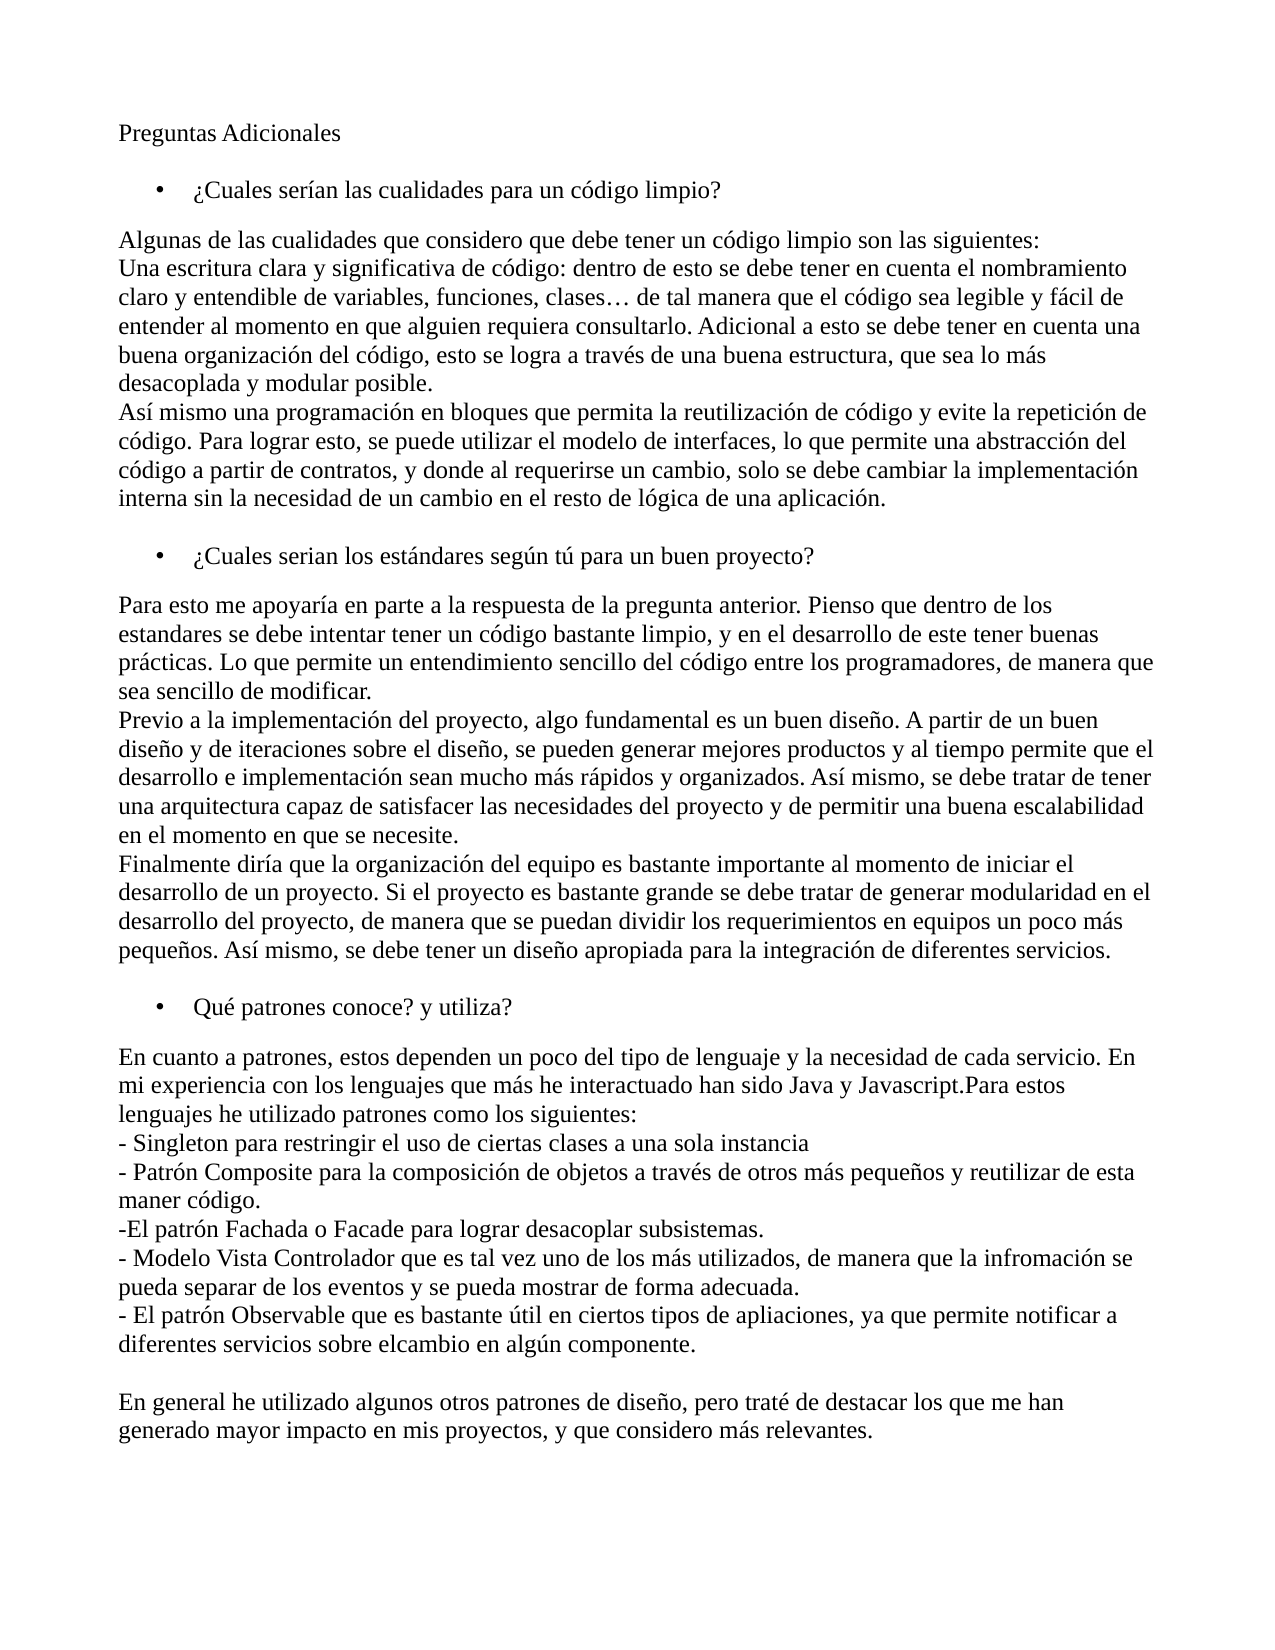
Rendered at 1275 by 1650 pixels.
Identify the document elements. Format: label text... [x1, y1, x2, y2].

list ¿Cuales serian los estándares según tú para un buen proyecto? [156, 541, 1157, 570]
text - El patrón Observable que es bastante útil en ciertos tipos de apliaciones, ya que permite notificar a diferentes servicios sobre elcambio en algún componente. [118, 1300, 1157, 1358]
text Así mismo una programación en bloques que permita la reutilización de código y evite la repetición de código. Para lograr esto, se puede utilizar el modelo de interfaces, lo que permite una abstracción del código a partir de contratos, y donde al requerirse un cambio, solo se debe cambiar la implementación interna sin la necesidad de un cambio en el resto de lógica de una aplicación. [118, 397, 1157, 512]
text - Patrón Composite para la composición de objetos a través de otros más pequeños y reutilizar de esta maner código. [118, 1157, 1157, 1214]
text - Singleton para restringir el uso de ciertas clases a una sola instancia [118, 1128, 1157, 1157]
text - Modelo Vista Controlador que es tal vez uno de los más utilizados, de manera que la infromación se pueda separar de los eventos y se pueda mostrar de forma adecuada. [118, 1243, 1157, 1300]
text -El patrón Fachada o Facade para lograr desacoplar subsistemas. [118, 1214, 1157, 1243]
text Previo a la implementación del proyecto, algo fundamental es un buen diseño. A partir de un buen diseño y de iteraciones sobre el diseño, se pueden generar mejores productos y al tiempo permite que el desarrollo e implementación sean mucho más rápidos y organizados. Así mismo, se debe tratar de tener una arquitectura capaz de satisfacer las necesidades del proyecto y de permitir una buena escalabilidad en el momento en que se necesite. [118, 705, 1157, 849]
text En cuanto a patrones, estos dependen un poco del tipo de lenguaje y la necesidad de cada servicio. En mi experiencia con los lenguajes que más he interactuado han sido Java y Javascript.Para estos lenguajes he utilizado patrones como los siguientes: [118, 1042, 1157, 1128]
text Preguntas Adicionales [118, 118, 1157, 147]
text Algunas de las cualidades que considero que debe tener un código limpio son las siguientes: [118, 225, 1157, 253]
text Finalmente diría que la organización del equipo es bastante importante al momento de iniciar el desarrollo de un proyecto. Si el proyecto es bastante grande se debe tratar de generar modularidad en el desarrollo del proyecto, de manera que se puedan dividir los requerimientos en equipos un poco más pequeños. Así mismo, se debe tener un diseño apropiada para la integración de diferentes servicios. [118, 849, 1157, 964]
text En general he utilizado algunos otros patrones de diseño, pero traté de destacar los que me han generado mayor impacto en mis proyectos, y que considero más relevantes. [118, 1387, 1157, 1444]
text Para esto me apoyaría en parte a la respuesta de la pregunta anterior. Pienso que dentro de los estandares se debe intentar tener un código bastante limpio, y en el desarrollo de este tener buenas prácticas. Lo que permite un entendimiento sencillo del código entre los programadores, de manera que sea sencillo de modificar. [118, 590, 1157, 705]
text Una escritura clara y significativa de código: dentro de esto se debe tener en cuenta el nombramiento claro y entendible de variables, funciones, clases… de tal manera que el código sea legible y fácil de entender al momento en que alguien requiera consultarlo. Adicional a esto se debe tener en cuenta una buena organización del código, esto se logra a través de una buena estructura, que sea lo más desacoplada y modular posible. [118, 253, 1157, 397]
list ¿Cuales serían las cualidades para un código limpio? [156, 176, 1157, 204]
list Qué patrones conoce? y utiliza? [156, 992, 1157, 1021]
